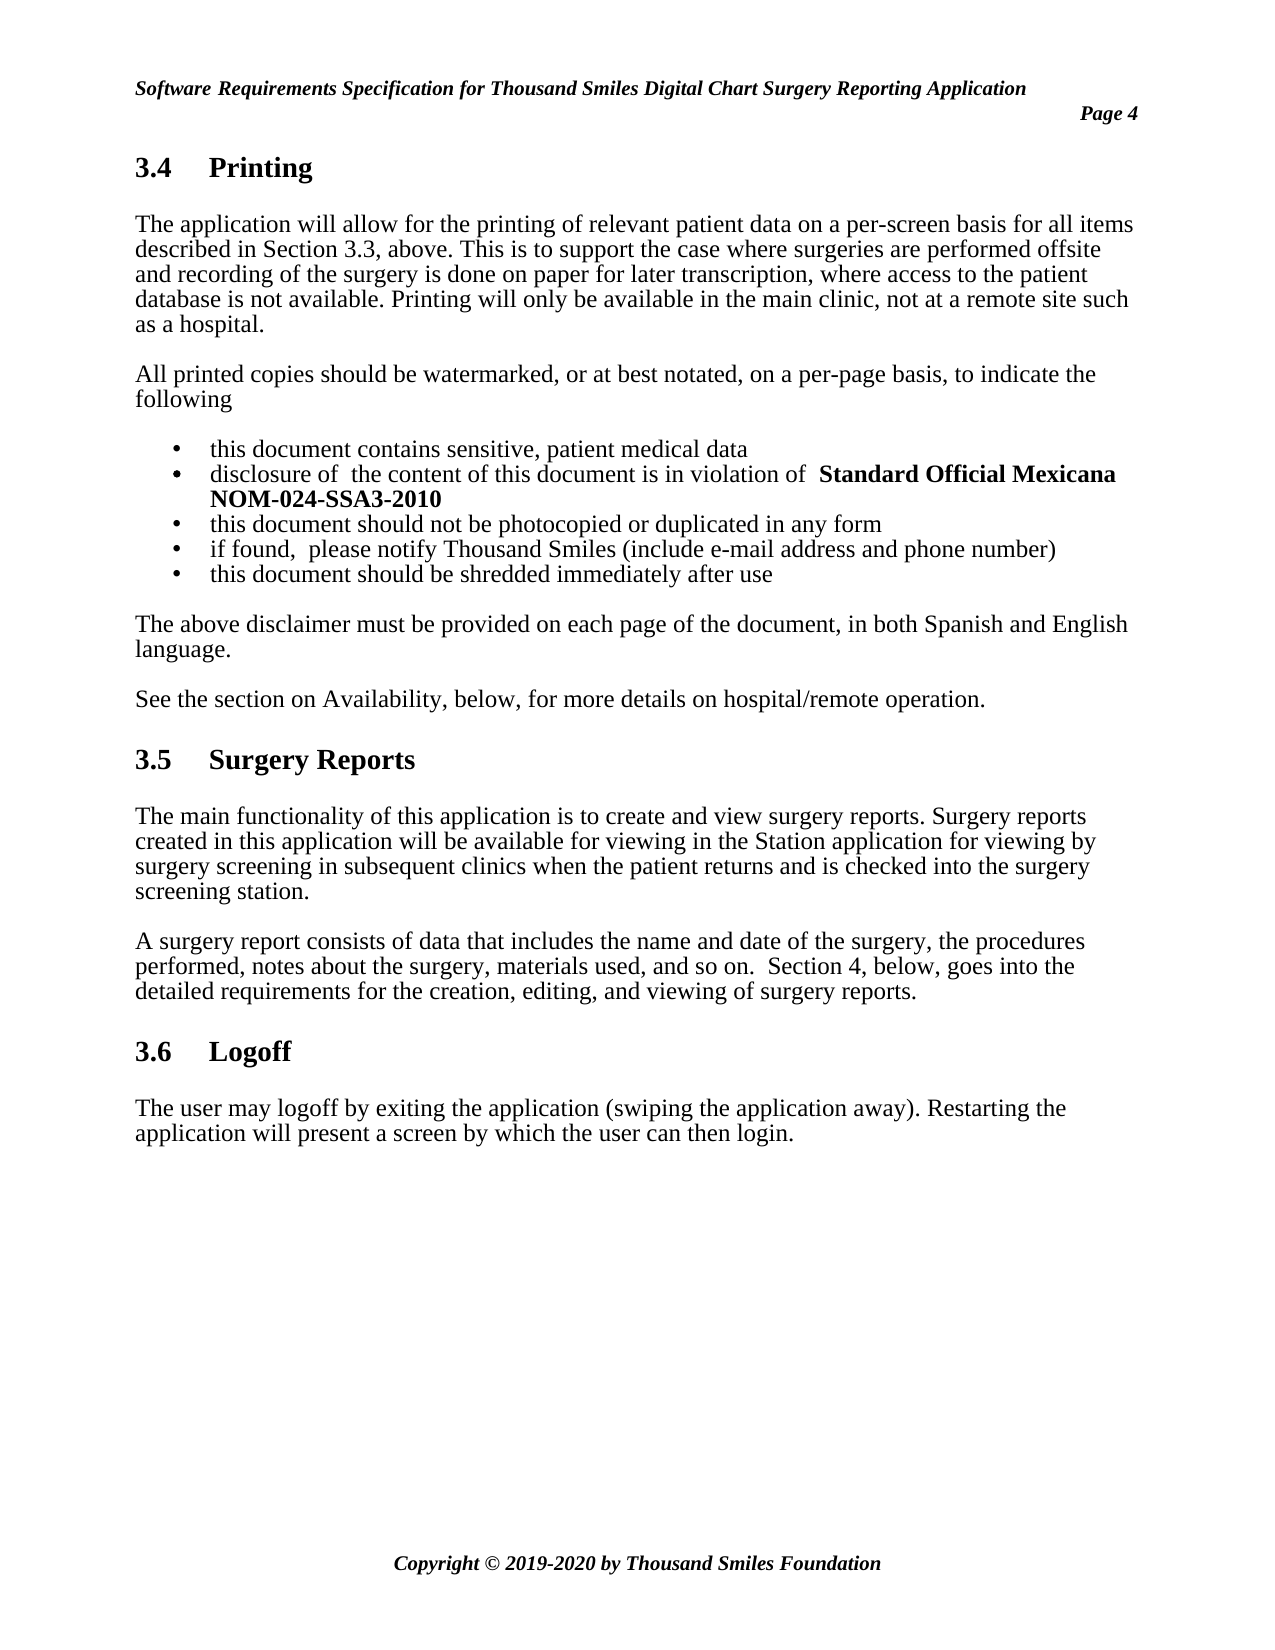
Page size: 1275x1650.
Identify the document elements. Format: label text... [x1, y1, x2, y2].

text The above disclaimer must be provided on each page of the document, in both Spanish and English language. [135, 613, 1140, 663]
subtitle Surgery Reports [135, 742, 1140, 775]
list this document should be shredded immediately after use [172, 563, 1140, 588]
text The user may logoff by exiting the application (swiping the application away). Restarting the application will present a screen by which the user can then login. [135, 1096, 1140, 1146]
list this document contains sensitive, patient medical data [172, 438, 1140, 463]
text The application will allow for the printing of relevant patient data on a per-screen basis for all items described in Section 3.3, above. This is to support the case where surgeries are performed offsite and recording of the surgery is done on paper for later transcription, where access to the patient database is not available. Printing will only be available in the main clinic, not at a remote site such as a hospital. [135, 213, 1140, 338]
subtitle Logoff [135, 1034, 1140, 1067]
list disclosure of the content of this document is in violation of Standard Official Mexicana NOM-024-SSA3-2010 [172, 463, 1140, 513]
text All printed copies should be watermarked, or at best notated, on a per-page basis, to indicate the following [135, 363, 1140, 413]
list if found, please notify Thousand Smiles (include e-mail address and phone number) [172, 538, 1140, 563]
text The main functionality of this application is to create and view surgery reports. Surgery reports created in this application will be available for viewing in the Station application for viewing by surgery screening in subsequent clinics when the patient returns and is checked into the surgery screening station. [135, 804, 1140, 904]
subtitle Printing [135, 150, 1140, 183]
text See the section on Availability, below, for more details on hospital/remote operation. [135, 688, 1140, 713]
list this document should not be photocopied or duplicated in any form [172, 513, 1140, 538]
text A surgery report consists of data that includes the name and date of the surgery, the procedures performed, notes about the surgery, materials used, and so on. Section 4, below, goes into the detailed requirements for the creation, editing, and viewing of surgery reports. [135, 929, 1140, 1004]
